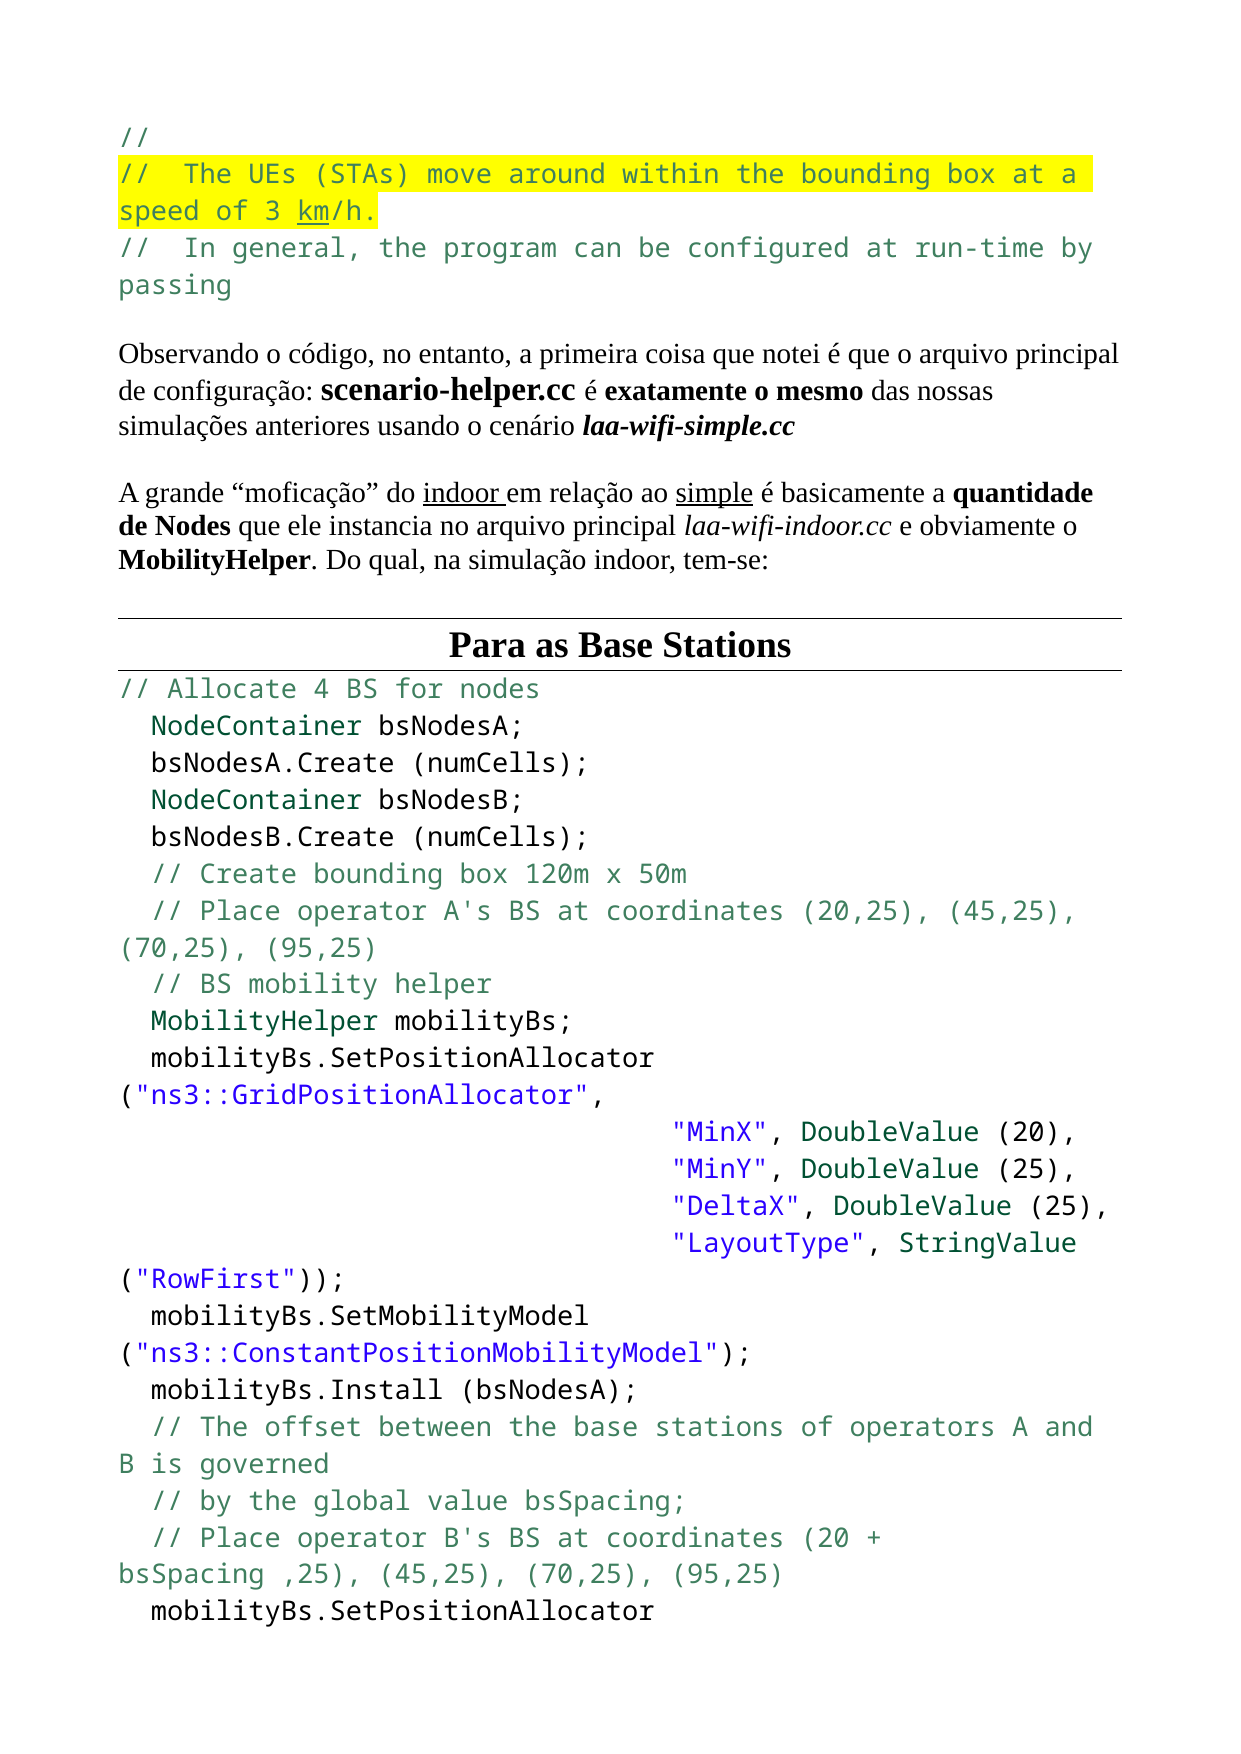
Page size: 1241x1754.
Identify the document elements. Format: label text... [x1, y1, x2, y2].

text bsNodesA.Create (numCells); [118, 744, 1122, 781]
text mobilityBs.SetMobilityModel ("ns3::ConstantPositionMobilityModel"); [118, 1297, 1122, 1371]
text mobilityBs.SetPositionAllocator [118, 1592, 1122, 1629]
text // The offset between the base stations of operators A and B is governed [118, 1407, 1122, 1481]
text "MinX", DoubleValue (20), [118, 1112, 1122, 1149]
text NodeContainer bsNodesB; [118, 781, 1122, 817]
text mobilityBs.SetPositionAllocator ("ns3::GridPositionAllocator", [118, 1039, 1122, 1112]
text NodeContainer bsNodesA; [118, 707, 1122, 744]
text // Create bounding box 120m x 50m [118, 854, 1122, 891]
text MobilityHelper mobilityBs; [118, 1002, 1122, 1039]
text "LayoutType", StringValue ("RowFirst")); [118, 1223, 1122, 1297]
text mobilityBs.Install (bsNodesA); [118, 1371, 1122, 1407]
text Observando o código, no entanto, a primeira coisa que notei é que o arquivo principal de configuração: scenario-helper.cc é exatamente o mesmo das nossas simulações anteriores usando o cenário laa-wifi-simple.cc [118, 336, 1122, 441]
text A grande “moficação” do indoor em relação ao simple é basicamente a quantidade de Nodes que ele instancia no arquivo principal laa-wifi-indoor.cc e obviamente o MobilityHelper. Do qual, na simulação indoor, tem-se: [118, 475, 1122, 576]
text // The UEs (STAs) move around within the bounding box at a speed of 3 km/h. [118, 155, 1122, 229]
text // by the global value bsSpacing; [118, 1481, 1122, 1518]
text // BS mobility helper [118, 965, 1122, 1002]
text "DeltaX", DoubleValue (25), [118, 1186, 1122, 1223]
text "MinY", DoubleValue (25), [118, 1149, 1122, 1186]
text bsNodesB.Create (numCells); [118, 817, 1122, 854]
text // [118, 118, 1122, 155]
text Para as Base Stations [118, 619, 1122, 670]
text // Place operator B's BS at coordinates (20 + bsSpacing ,25), (45,25), (70,25), (95,25) [118, 1518, 1122, 1592]
text // In general, the program can be configured at run-time by passing [118, 229, 1122, 302]
text // Place operator A's BS at coordinates (20,25), (45,25), (70,25), (95,25) [118, 891, 1122, 965]
text // Allocate 4 BS for nodes [118, 671, 1122, 707]
